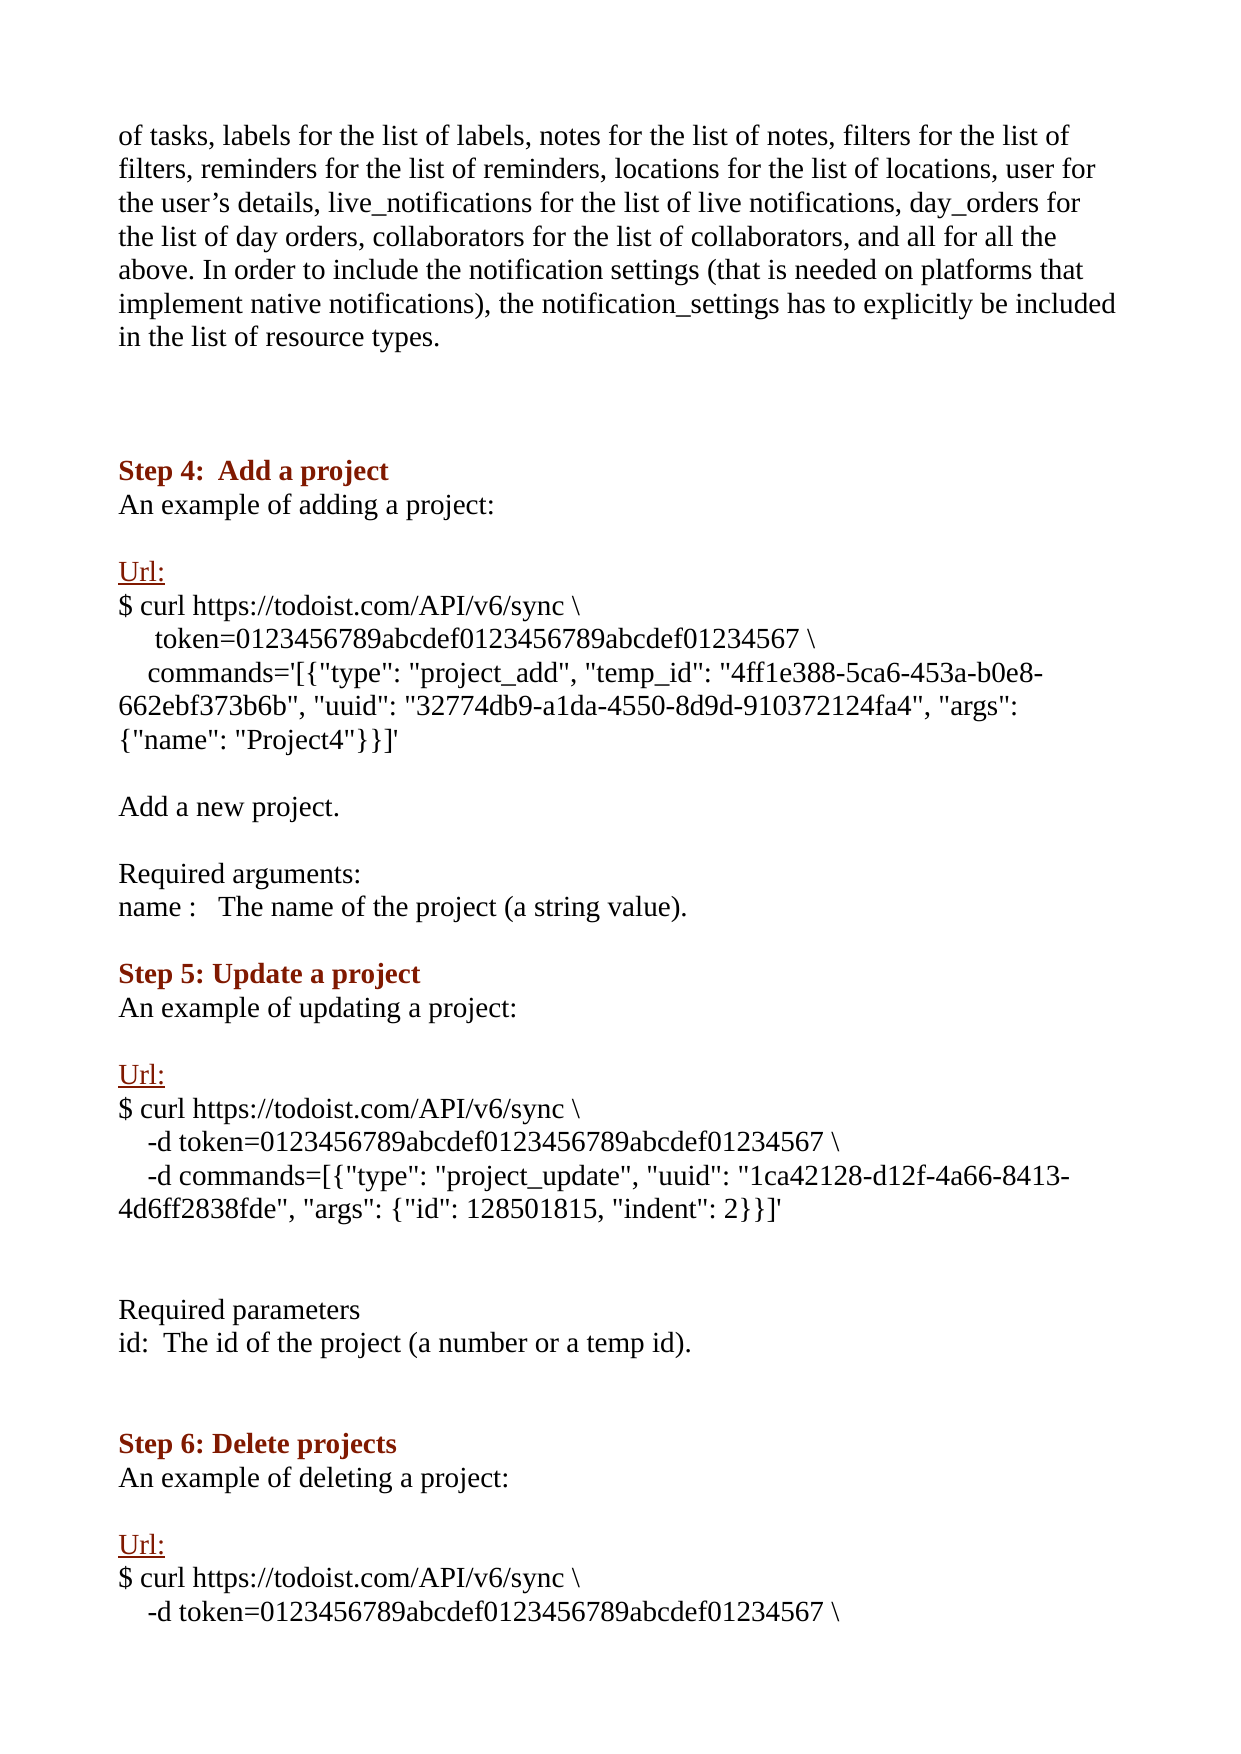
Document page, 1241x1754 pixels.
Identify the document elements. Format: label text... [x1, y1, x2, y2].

text id: The id of the project (a number or a temp id). [118, 1326, 1122, 1359]
text $ curl https://todoist.com/API/v6/sync \ [118, 1560, 1122, 1594]
text Step 6: Delete projects [118, 1426, 1122, 1460]
text $ curl https://todoist.com/API/v6/sync \ [118, 1091, 1122, 1124]
text of tasks, labels for the list of labels, notes for the list of notes, filters for the list of filters, reminders for the list of reminders, locations for the list of locations, user for the user’s details, live_notifications for the list of live notifications, day_orders for the list of day orders, collaborators for the list of collaborators, and all for all the above. In order to include the notification settings (that is needed on platforms that implement native notifications), the notification_settings has to explicitly be included in the list of resource types. [118, 118, 1122, 353]
text -d commands=[{"type": "project_update", "uuid": "1ca42128-d12f-4a66-8413-4d6ff2838fde", "args": {"id": 128501815, "indent": 2}}]' [118, 1158, 1122, 1225]
text -d token=0123456789abcdef0123456789abcdef01234567 \ [118, 1594, 1122, 1627]
text Step 5: Update a project [118, 957, 1122, 990]
text Required parameters [118, 1292, 1122, 1326]
text An example of adding a project: [118, 487, 1122, 521]
text Url: [118, 1527, 1122, 1560]
text Url: [118, 554, 1122, 588]
text $ curl https://todoist.com/API/v6/sync \ [118, 588, 1122, 621]
text -d token=0123456789abcdef0123456789abcdef01234567 \ [118, 1124, 1122, 1158]
text An example of updating a project: [118, 990, 1122, 1024]
text Url: [118, 1057, 1122, 1091]
text commands='[{"type": "project_add", "temp_id": "4ff1e388-5ca6-453a-b0e8-662ebf373b6b", "uuid": "32774db9-a1da-4550-8d9d-910372124fa4", "args": {"name": "Project4"}}]' [118, 655, 1122, 755]
text Required arguments: [118, 856, 1122, 889]
text token=0123456789abcdef0123456789abcdef01234567 \ [118, 621, 1122, 655]
text Add a new project. [118, 789, 1122, 822]
text An example of deleting a project: [118, 1460, 1122, 1493]
text Step 4: Add a project [118, 453, 1122, 487]
text name : The name of the project (a string value). [118, 889, 1122, 923]
